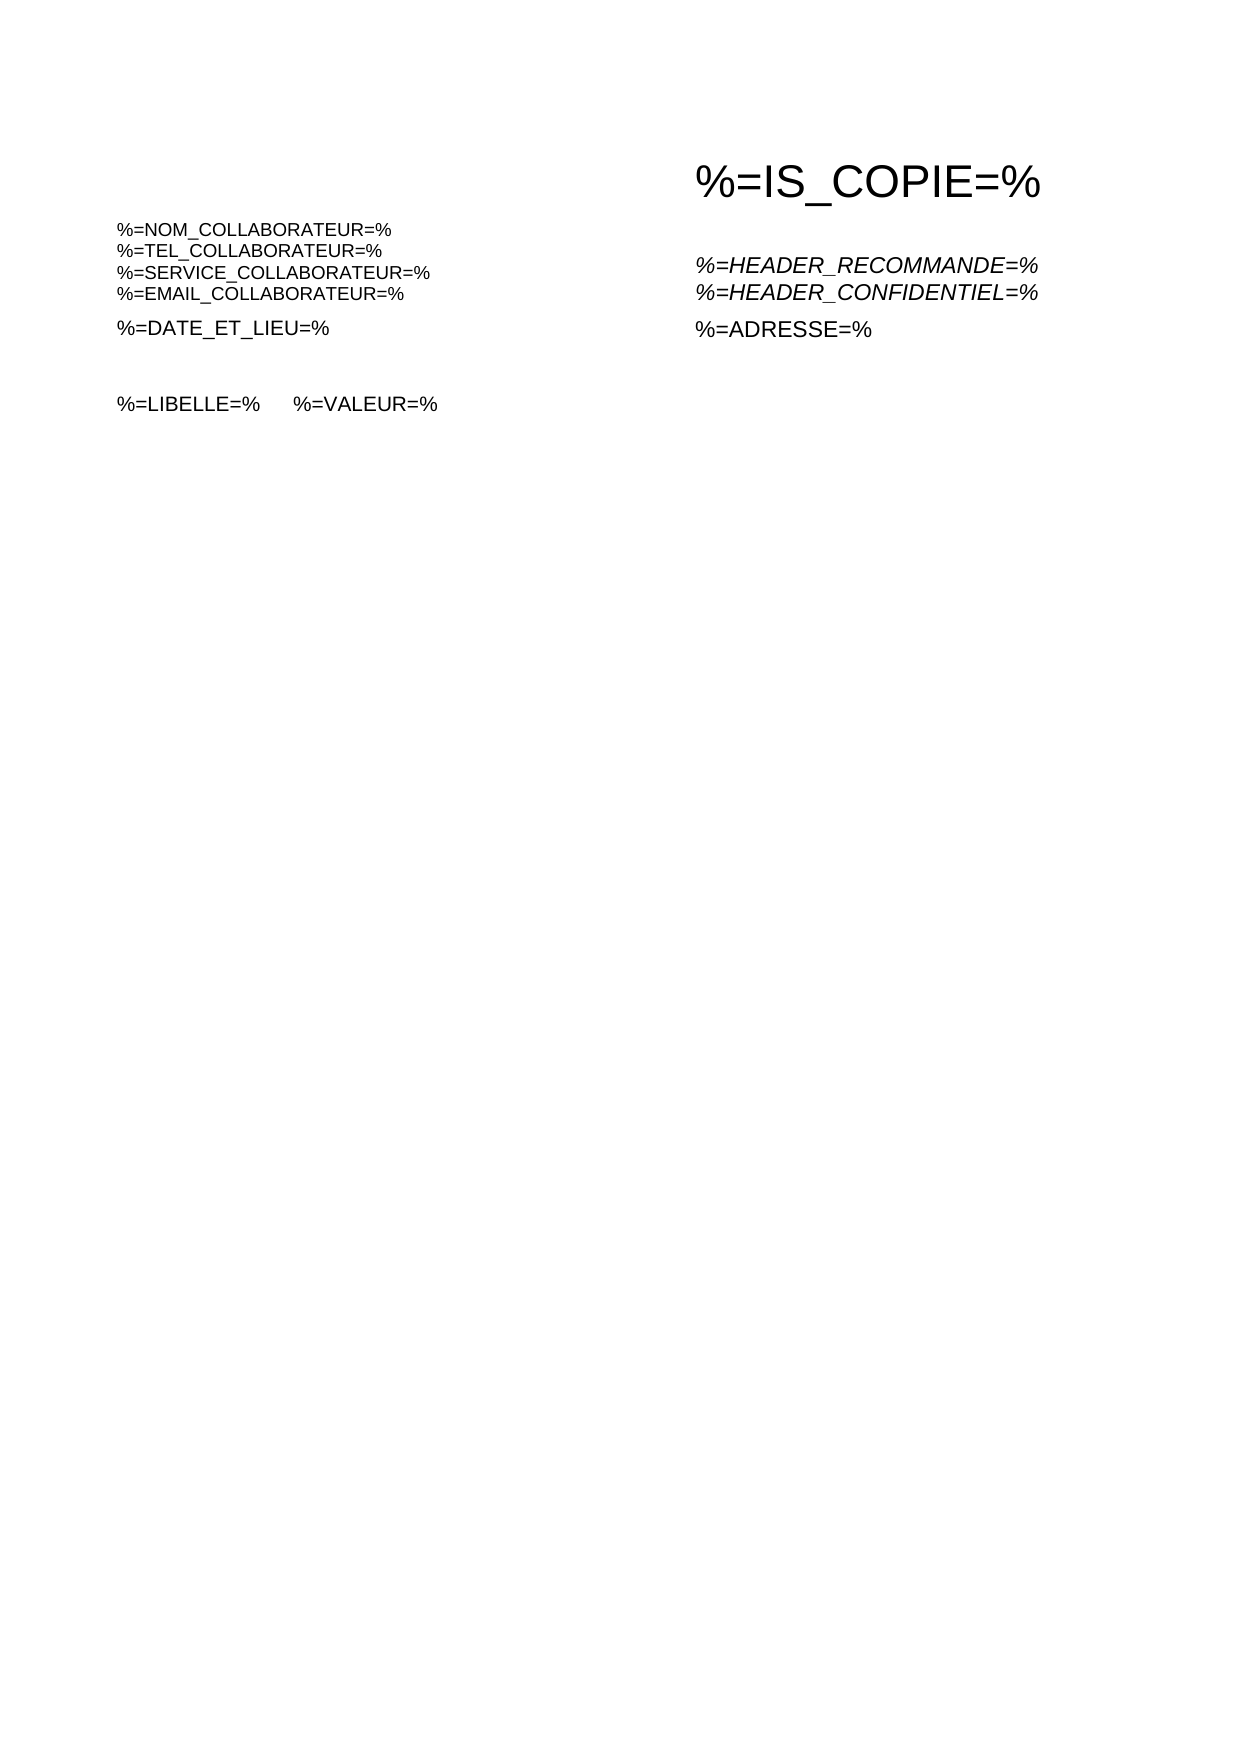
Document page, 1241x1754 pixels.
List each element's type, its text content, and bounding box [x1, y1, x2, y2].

table_header %=IS_COPIE=% [689, 149, 1122, 213]
table_cell [294, 346, 689, 386]
table_cell %=NOM_COLLABORATEUR=% %=TEL_COLLABORATEUR=% %=SERVICE_COLLABORATEUR=% %=EMAIL_COLLABORATEUR=% [118, 213, 689, 311]
table_cell %=HEADER_RECOMMANDE=% %=HEADER_CONFIDENTIEL=% [689, 213, 1122, 311]
table_cell %=VALEUR=% [294, 386, 689, 422]
table_cell [294, 422, 689, 454]
table_header [118, 149, 689, 213]
table_cell %=ADRESSE=% [689, 311, 1122, 454]
table_cell %=LIBELLE=% [118, 386, 294, 422]
table_header %=DATE_ET_LIEU=% [118, 311, 689, 346]
table_cell [118, 346, 294, 386]
table_cell [118, 422, 294, 454]
